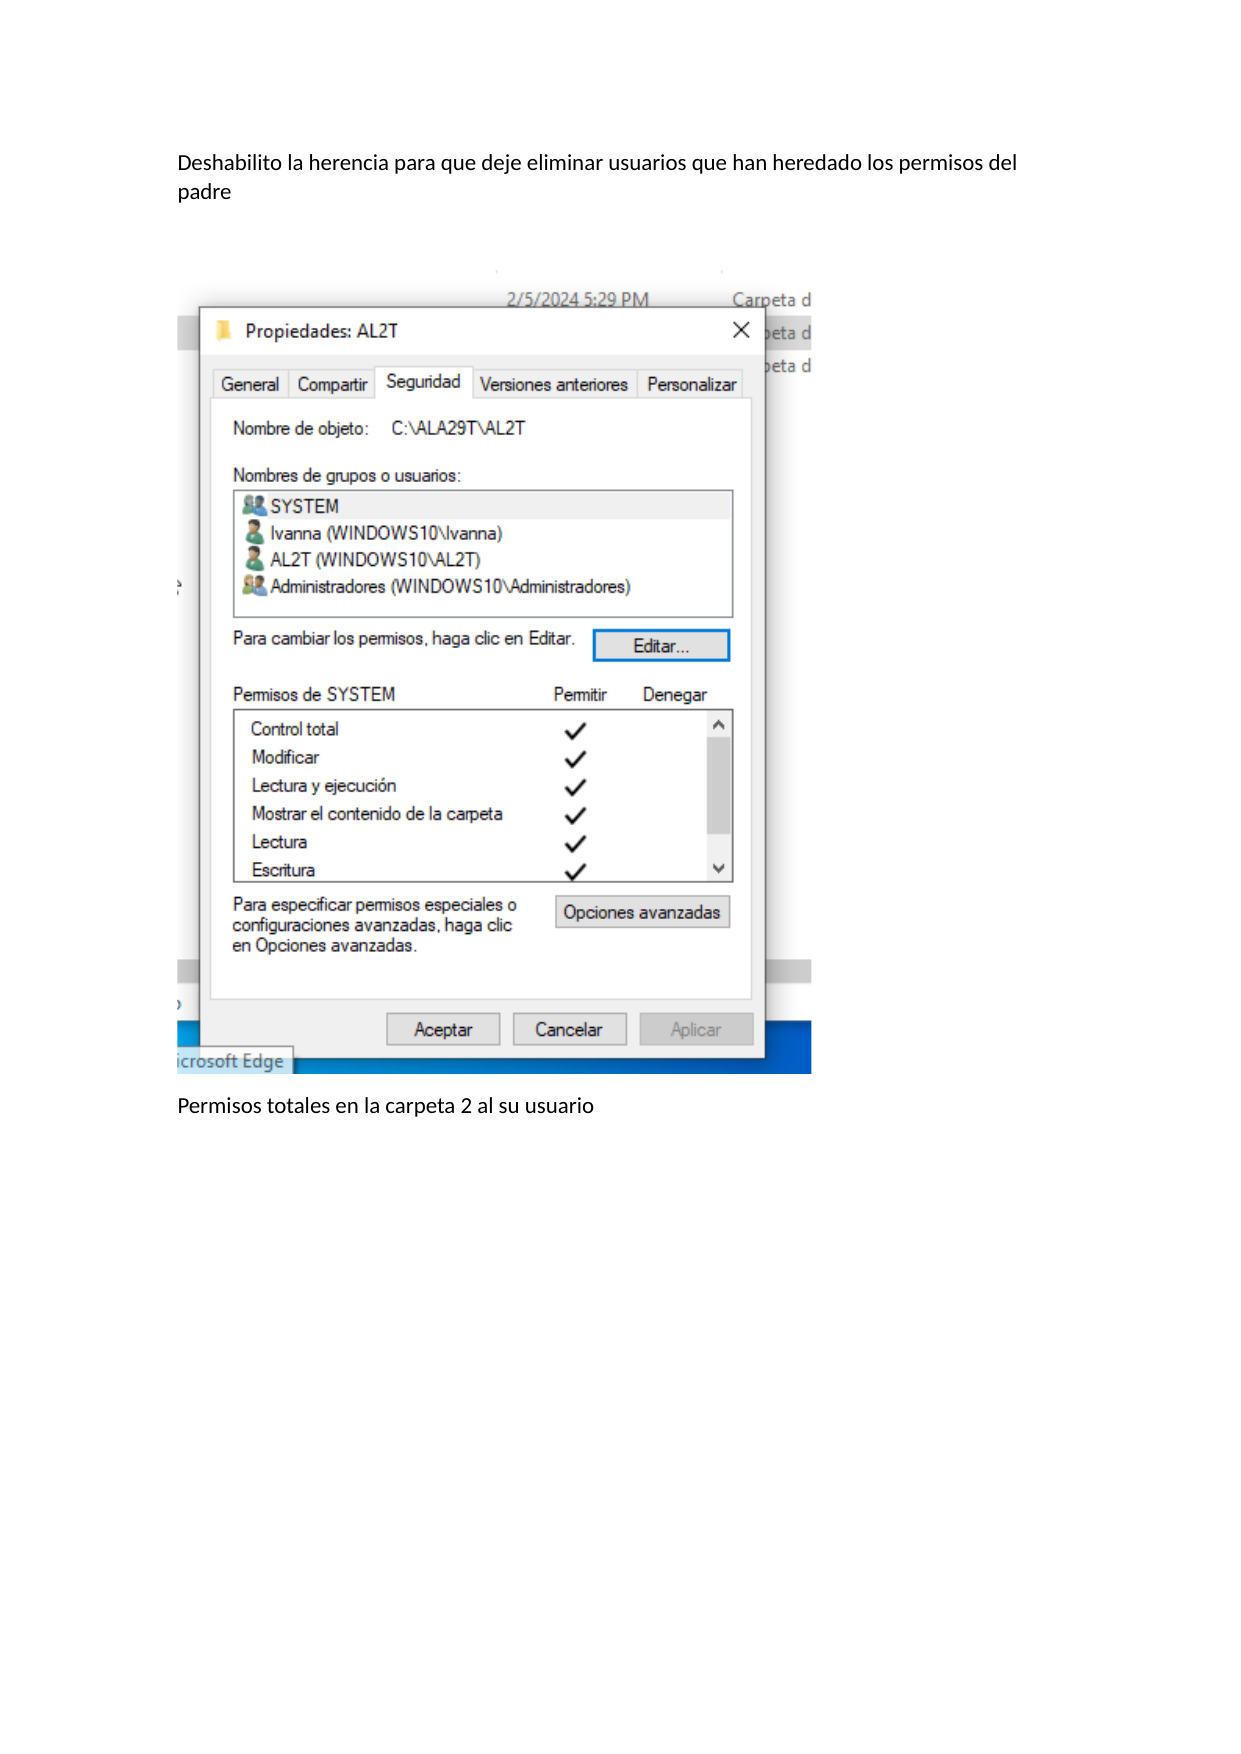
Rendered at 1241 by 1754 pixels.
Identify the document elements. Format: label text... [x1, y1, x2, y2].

text Deshabilito la herencia para que deje eliminar usuarios que han heredado los permisos del padre [177, 148, 1063, 205]
text Permisos totales en la carpeta 2 al su usuario [177, 1091, 1063, 1119]
